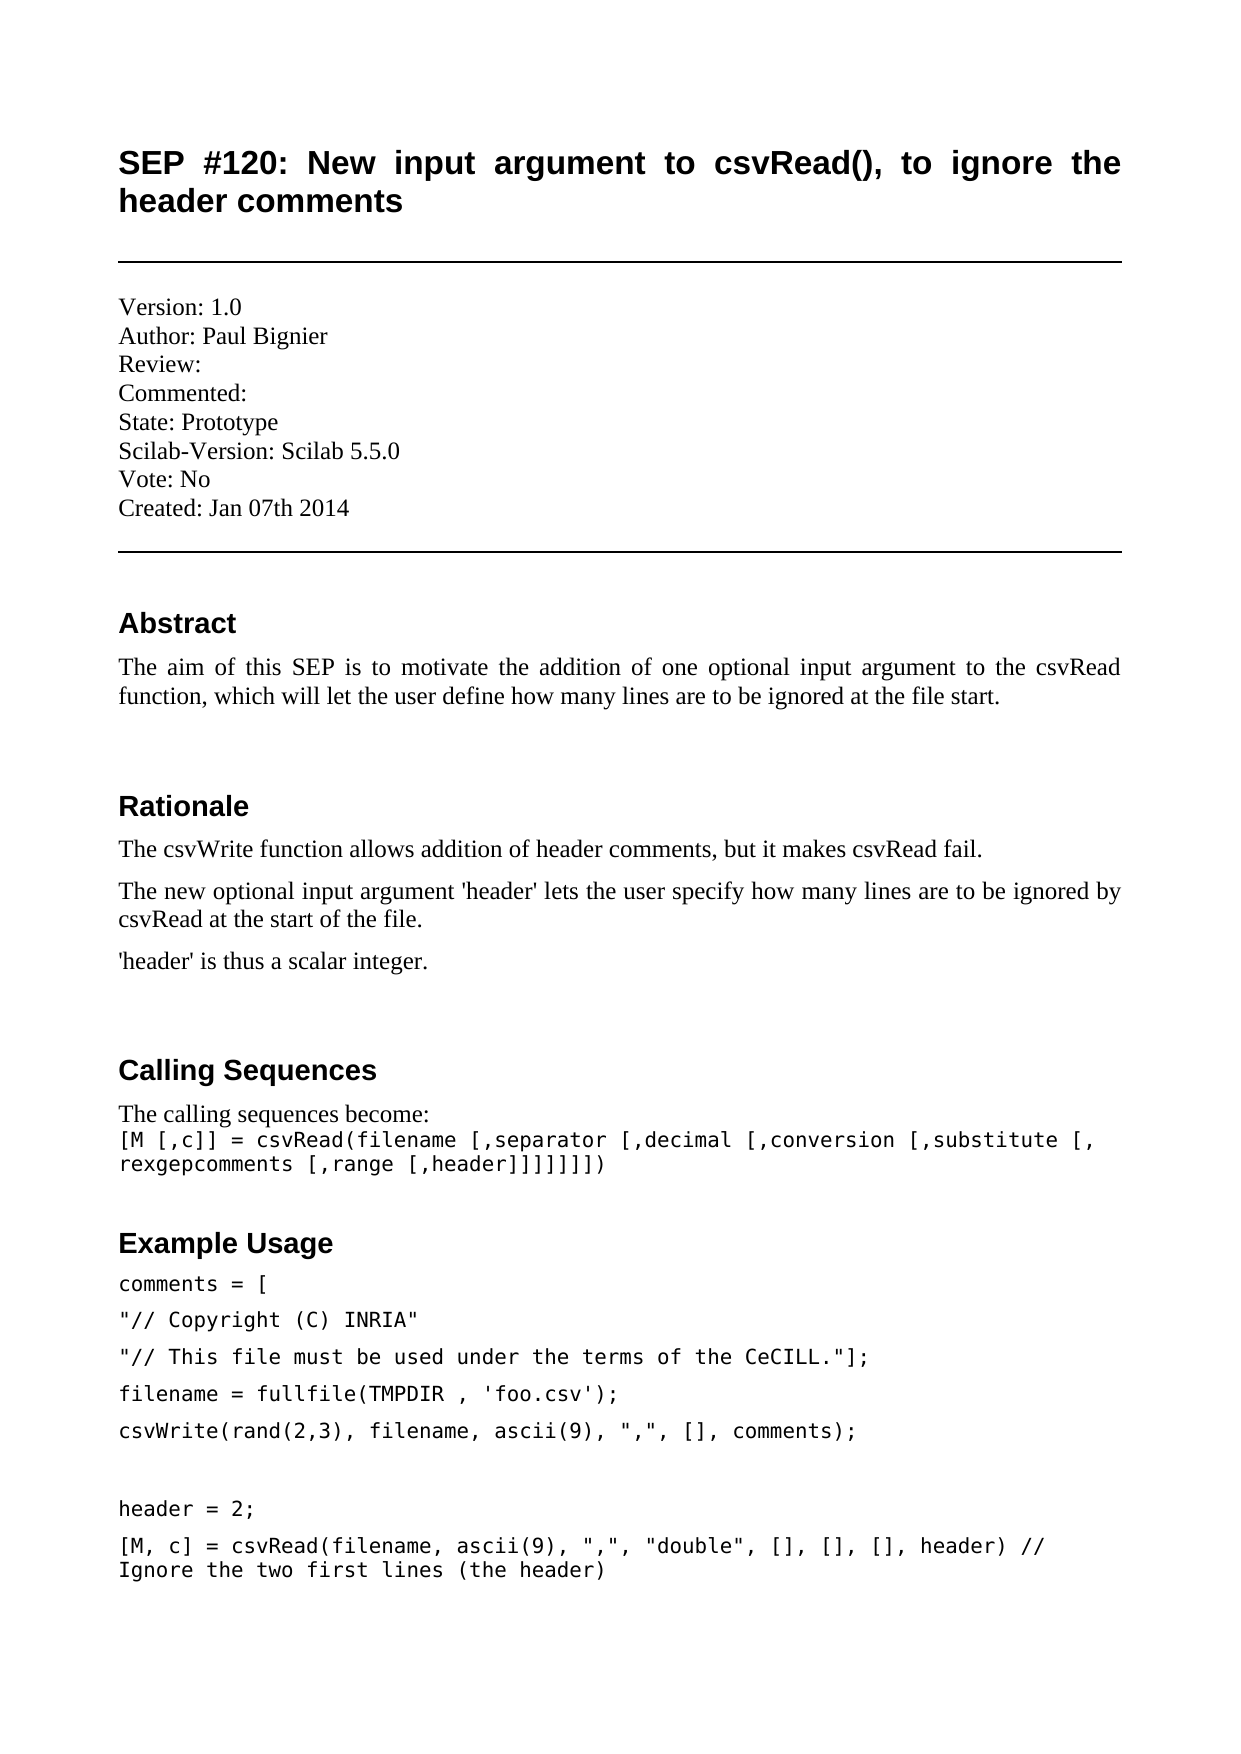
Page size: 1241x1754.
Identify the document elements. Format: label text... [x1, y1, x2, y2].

text Author: Paul Bignier [118, 321, 1122, 349]
text Commented: [118, 378, 1122, 407]
subtitle Rationale [118, 788, 1122, 822]
text The aim of this SEP is to motivate the addition of one optional input argument to the csvRead function, which will let the user define how many lines are to be ignored at the file start. [118, 652, 1122, 710]
text 'header' is thus a scalar integer. [118, 946, 1122, 974]
text The new optional input argument 'header' lets the user specify how many lines are to be ignored by csvRead at the start of the file. [118, 876, 1122, 933]
text [M [,c]] = csvRead(filename [,separator [,decimal [,conversion [,substitute [, rexgepcomments [,range [,header]]]]]]]) [118, 1128, 1122, 1177]
text [M, c] = csvRead(filename, ascii(9), ",", "double", [], [], [], header) // Ignore the two first lines (the header) [118, 1534, 1122, 1582]
text filename = fullfile(TMPDIR , 'foo.csv'); [118, 1382, 1122, 1406]
text Vote: No [118, 464, 1122, 493]
text The csvWrite function allows addition of header comments, but it makes csvRead fail. [118, 834, 1122, 863]
subtitle Abstract [118, 606, 1122, 640]
subtitle SEP #120: New input argument to csvRead(), to ignore the header comments [118, 143, 1122, 220]
subtitle Example Usage [118, 1226, 1122, 1259]
text header = 2; [118, 1497, 1122, 1521]
text csvWrite(rand(2,3), filename, ascii(9), ",", [], comments); [118, 1419, 1122, 1443]
text Created: Jan 07th 2014 [118, 493, 1122, 522]
text Version: 1.0 [118, 292, 1122, 321]
text "// This file must be used under the terms of the CeCILL."]; [118, 1345, 1122, 1369]
text The calling sequences become: [118, 1099, 1122, 1128]
text State: Prototype [118, 407, 1122, 436]
text comments = [ [118, 1272, 1122, 1296]
text "// Copyright (C) INRIA" [118, 1308, 1122, 1333]
subtitle Calling Sequences [118, 1053, 1122, 1087]
text Review: [118, 349, 1122, 378]
text Scilab-Version: Scilab 5.5.0 [118, 436, 1122, 464]
